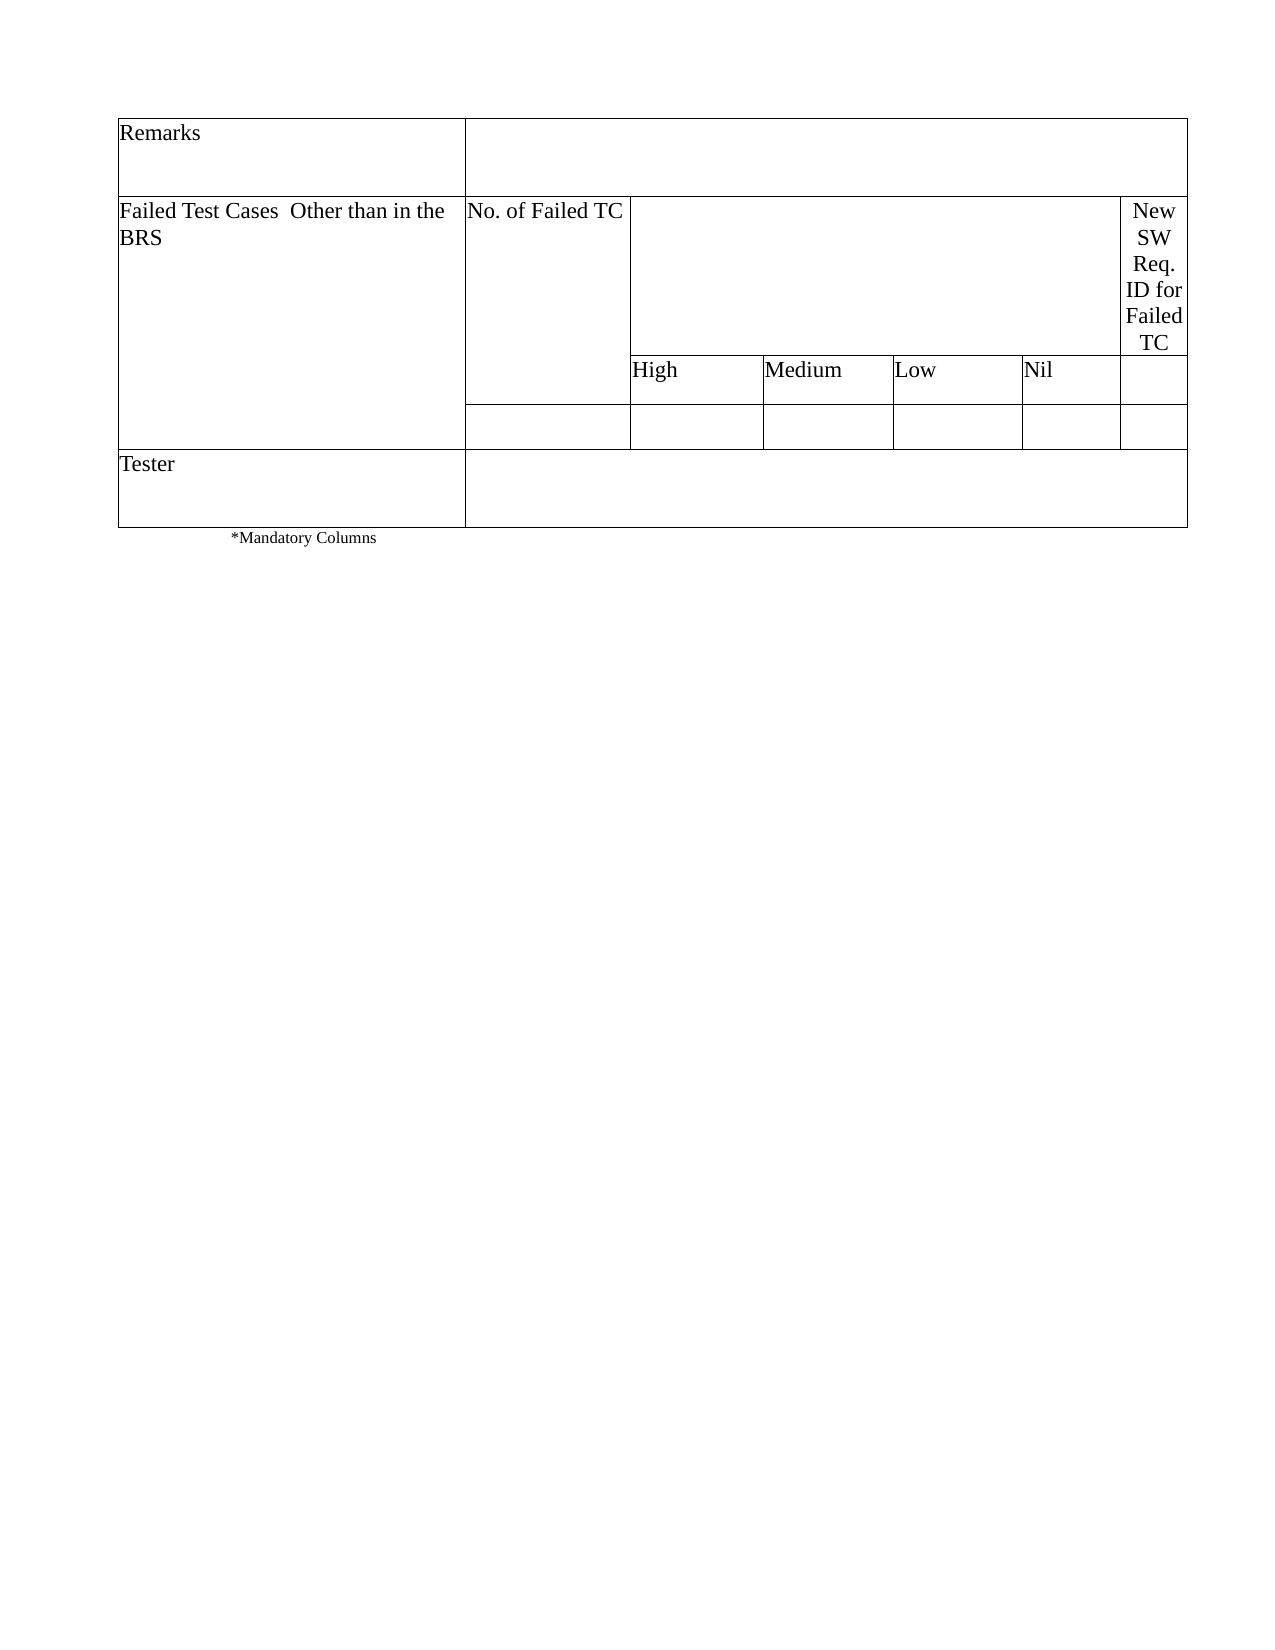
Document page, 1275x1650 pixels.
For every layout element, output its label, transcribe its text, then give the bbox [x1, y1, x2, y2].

table_cell High [631, 356, 763, 403]
table_cell [1023, 405, 1120, 449]
table_cell Failed Test Cases Other than in the BRS [119, 197, 465, 449]
table_cell Nil [1023, 356, 1120, 403]
table_cell [1121, 405, 1187, 449]
table_cell [466, 405, 630, 449]
table_cell New SW Req. ID for Failed TC [1121, 197, 1187, 355]
table_cell [764, 405, 893, 449]
table_cell Tester [119, 450, 465, 527]
table_cell [894, 405, 1022, 449]
table_cell [631, 405, 763, 449]
table_cell No. of Failed TC [466, 197, 630, 403]
table_cell [1121, 356, 1187, 403]
table_cell Low [894, 356, 1022, 403]
table_cell [466, 450, 1187, 527]
table_cell Medium [764, 356, 893, 403]
table_cell [466, 119, 1187, 196]
table_cell Remarks [119, 119, 465, 196]
table_cell [631, 197, 1120, 355]
text *Mandatory Columns [231, 528, 1157, 547]
